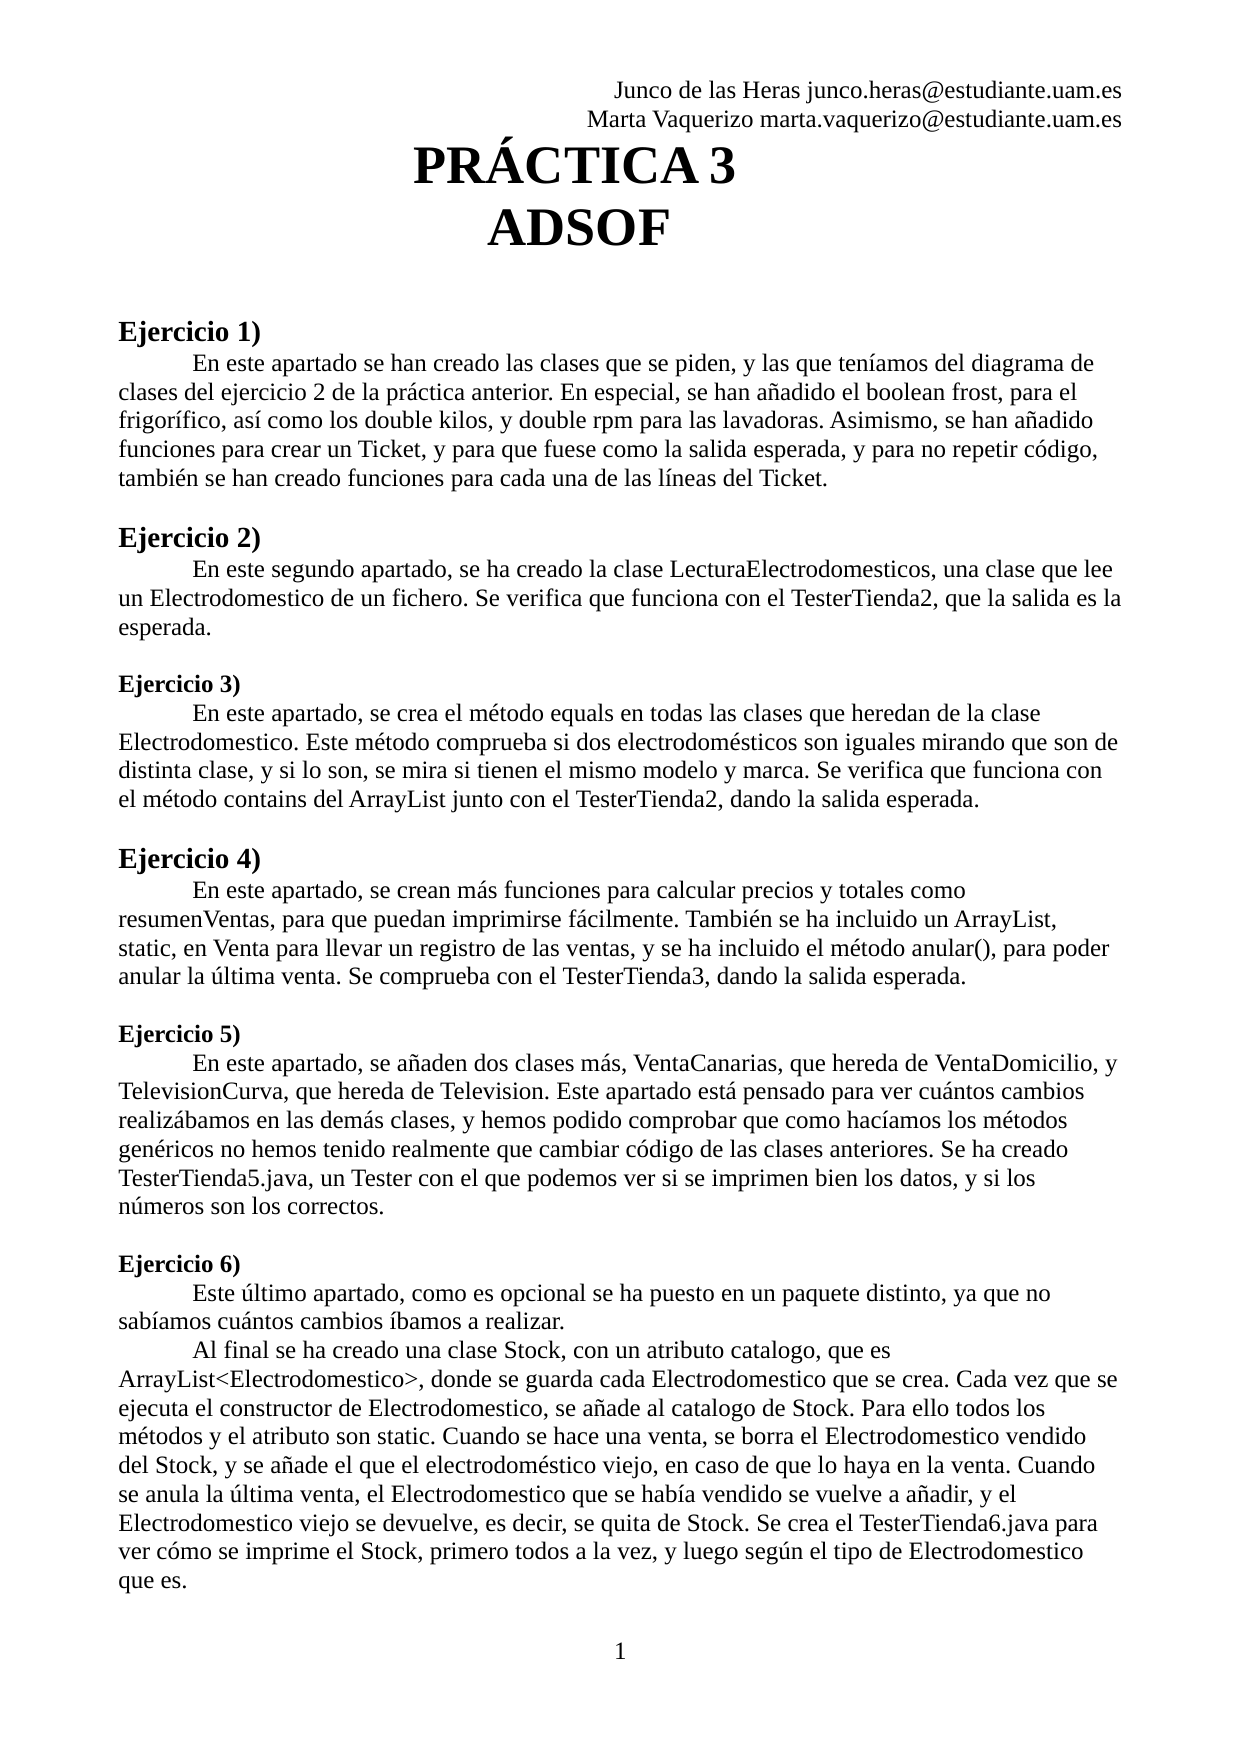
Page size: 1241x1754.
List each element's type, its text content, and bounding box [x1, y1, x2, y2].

text Ejercicio 5) [118, 1019, 1122, 1048]
text PRÁCTICA 3 [340, 132, 1122, 195]
text En este apartado, se crean más funciones para calcular precios y totales como resumenVentas, para que puedan imprimirse fácilmente. También se ha incluido un ArrayList, static, en Venta para llevar un registro de las ventas, y se ha incluido el método anular(), para poder anular la última venta. Se comprueba con el TesterTienda3, dando la salida esperada. [118, 875, 1122, 990]
text En este apartado, se añaden dos clases más, VentaCanarias, que hereda de VentaDomicilio, y TelevisionCurva, que hereda de Television. Este apartado está pensado para ver cuántos cambios realizábamos en las demás clases, y hemos podido comprobar que como hacíamos los métodos genéricos no hemos tenido realmente que cambiar código de las clases anteriores. Se ha creado TesterTienda5.java, un Tester con el que podemos ver si se imprimen bien los datos, y si los números son los correctos. [118, 1048, 1122, 1220]
text Ejercicio 4) [118, 842, 1122, 875]
text En este apartado, se crea el método equals en todas las clases que heredan de la clase Electrodomestico. Este método comprueba si dos electrodomésticos son iguales mirando que son de distinta clase, y si lo son, se mira si tienen el mismo modelo y marca. Se verifica que funciona con el método contains del ArrayList junto con el TesterTienda2, dando la salida esperada. [118, 698, 1122, 813]
text Este último apartado, como es opcional se ha puesto en un paquete distinto, ya que no sabíamos cuántos cambios íbamos a realizar. [118, 1278, 1122, 1335]
text En este apartado se han creado las clases que se piden, y las que teníamos del diagrama de clases del ejercicio 2 de la práctica anterior. En especial, se han añadido el boolean frost, para el frigorífico, así como los double kilos, y double rpm para las lavadoras. Asimismo, se han añadido funciones para crear un Ticket, y para que fuese como la salida esperada, y para no repetir código, también se han creado funciones para cada una de las líneas del Ticket. [118, 348, 1122, 492]
text Ejercicio 3) [118, 669, 1122, 698]
text En este segundo apartado, se ha creado la clase LecturaElectrodomesticos, una clase que lee un Electrodomestico de un fichero. Se verifica que funciona con el TesterTienda2, que la salida es la esperada. [118, 554, 1122, 640]
text Ejercicio 6) [118, 1249, 1122, 1278]
text ADSOF [413, 195, 1122, 257]
text Ejercicio 2) [118, 521, 1122, 554]
text Ejercicio 1) [118, 314, 1122, 348]
text Al final se ha creado una clase Stock, con un atributo catalogo, que es ArrayList<Electrodomestico>, donde se guarda cada Electrodomestico que se crea. Cada vez que se ejecuta el constructor de Electrodomestico, se añade al catalogo de Stock. Para ello todos los métodos y el atributo son static. Cuando se hace una venta, se borra el Electrodomestico vendido del Stock, y se añade el que el electrodoméstico viejo, en caso de que lo haya en la venta. Cuando se anula la última venta, el Electrodomestico que se había vendido se vuelve a añadir, y el Electrodomestico viejo se devuelve, es decir, se quita de Stock. Se crea el TesterTienda6.java para ver cómo se imprime el Stock, primero todos a la vez, y luego según el tipo de Electrodomestico que es. [118, 1335, 1122, 1594]
